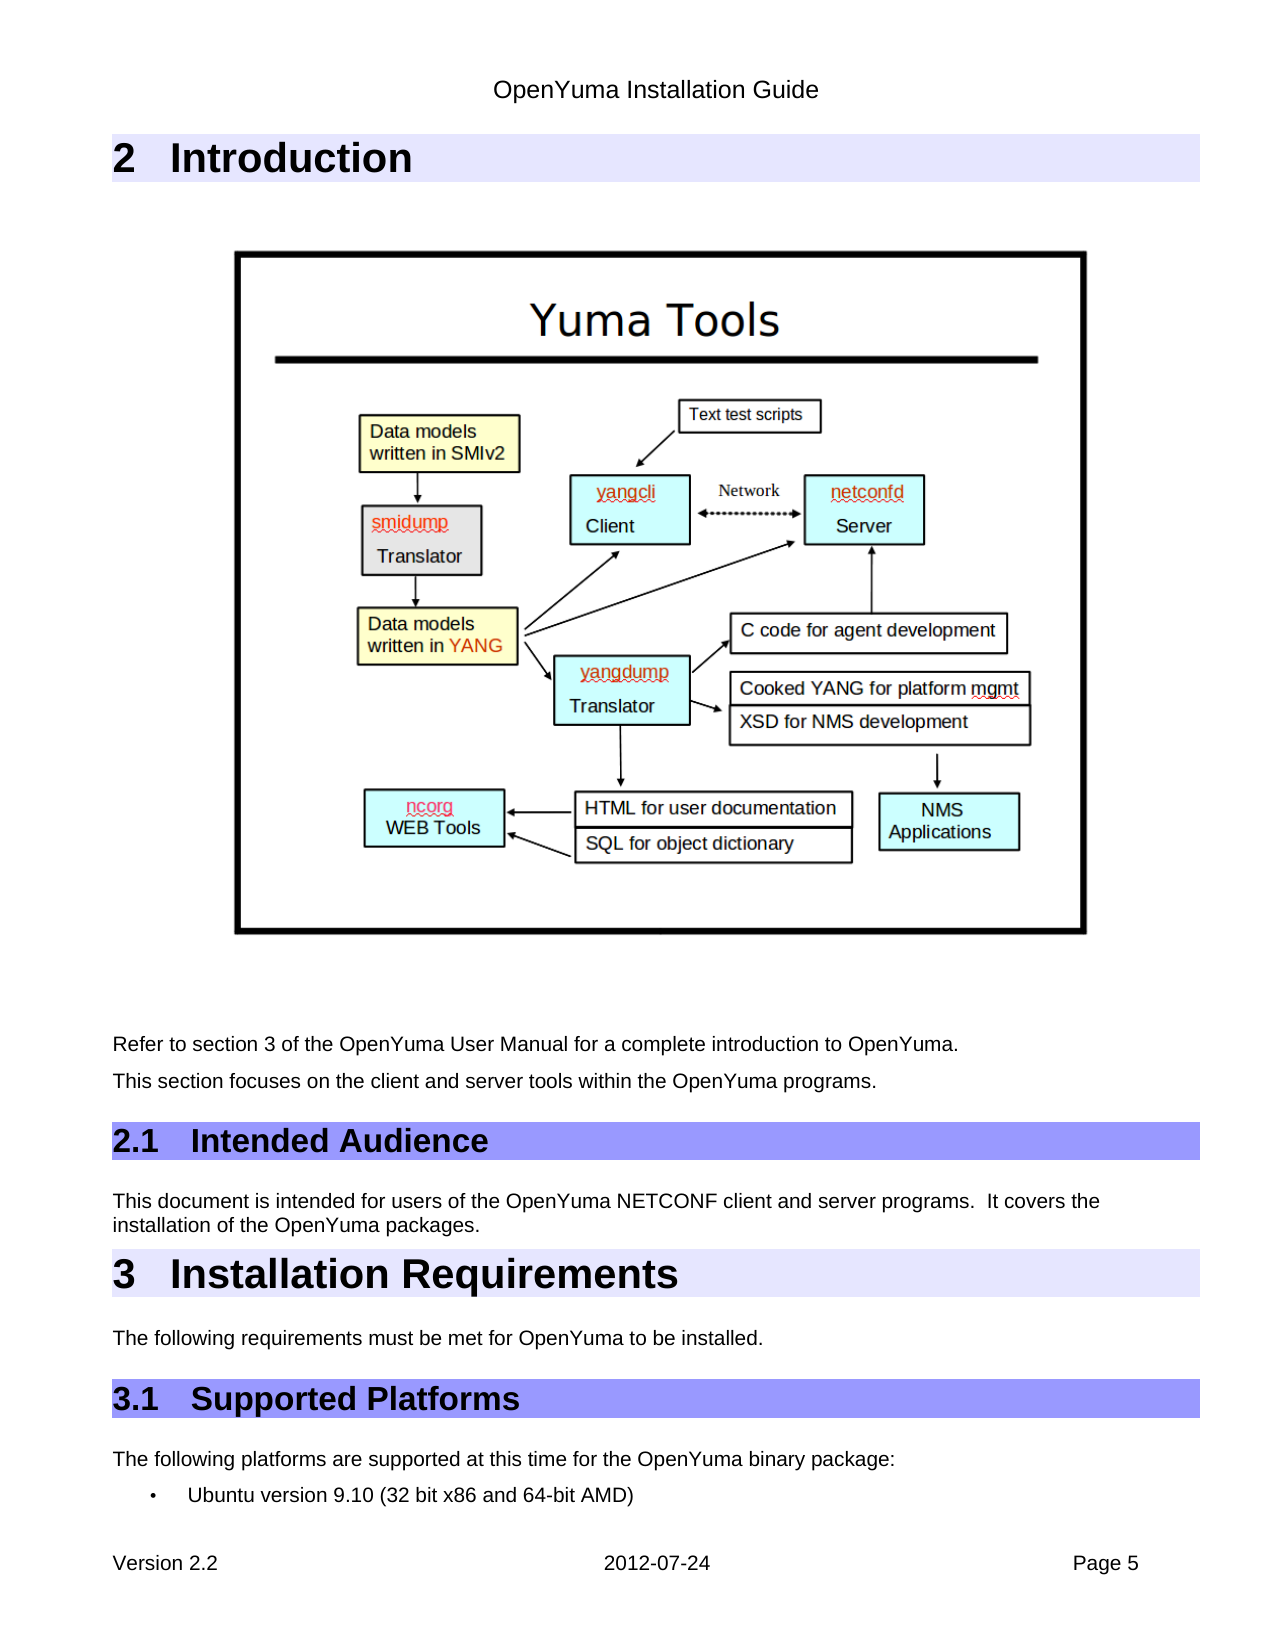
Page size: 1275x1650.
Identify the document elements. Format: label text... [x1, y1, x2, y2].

subtitle Introduction [112, 134, 1200, 182]
text This section focuses on the client and server tools within the OpenYuma programs. [112, 1068, 1200, 1092]
subtitle Installation Requirements [112, 1249, 1200, 1297]
subtitle Intended Audience [112, 1122, 1200, 1160]
picture [170, 210, 1143, 959]
text The following requirements must be met for OpenYuma to be installed. [112, 1326, 1200, 1350]
text Refer to section 3 of the OpenYuma User Manual for a complete introduction to OpenYuma. [112, 1032, 1200, 1056]
text The following platforms are supported at this time for the OpenYuma binary package: [112, 1447, 1200, 1471]
text This document is intended for users of the OpenYuma NETCONF client and server programs. It covers the installation of the OpenYuma packages. [112, 1189, 1200, 1237]
list Ubuntu version 9.10 (32 bit x86 and 64-bit AMD) [150, 1483, 1200, 1507]
subtitle Supported Platforms [112, 1379, 1200, 1418]
